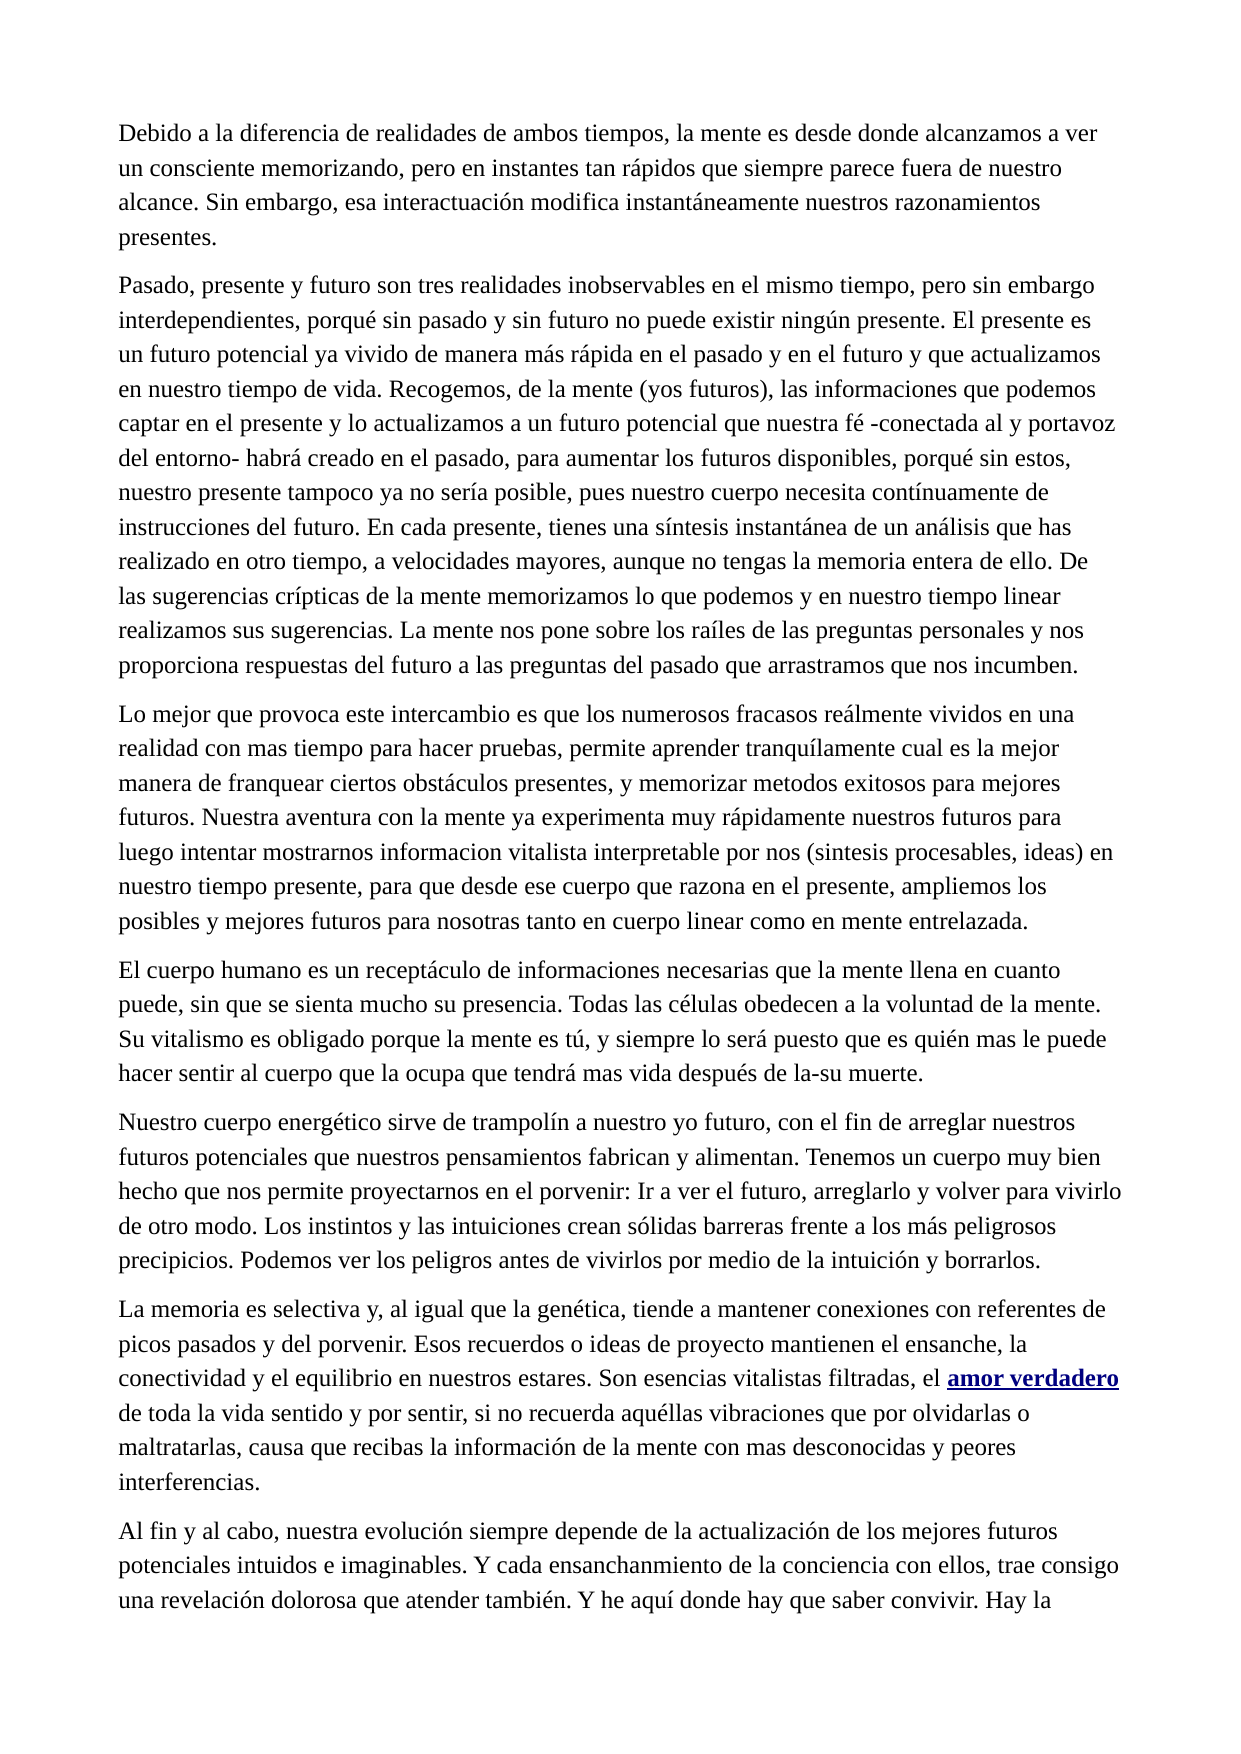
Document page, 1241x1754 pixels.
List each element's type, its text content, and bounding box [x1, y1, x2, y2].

text Debido a la diferencia de realidades de ambos tiempos, la mente es desde donde alcanzamos a ver un consciente memorizando, pero en instantes tan rápidos que siempre parece fuera de nuestro alcance. Sin embargo, esa interactuación modifica instantáneamente nuestros razonamientos presentes. [118, 118, 1122, 250]
text Pasado, presente y futuro son tres realidades inobservables en el mismo tiempo, pero sin embargo interdependientes, porqué sin pasado y sin futuro no puede existir ningún presente. El presente es un futuro potencial ya vivido de manera más rápida en el pasado y en el futuro y que actualizamos en nuestro tiempo de vida. Recogemos, de la mente (yos futuros), las informaciones que podemos captar en el presente y lo actualizamos a un futuro potencial que nuestra fé -conectada al y portavoz del entorno- habrá creado en el pasado, para aumentar los futuros disponibles, porqué sin estos, nuestro presente tampoco ya no sería posible, pues nuestro cuerpo necesita contínuamente de instrucciones del futuro. En cada presente, tienes una síntesis instantánea de un análisis que has realizado en otro tiempo, a velocidades mayores, aunque no tengas la memoria entera de ello. De las sugerencias crípticas de la mente memorizamos lo que podemos y en nuestro tiempo linear realizamos sus sugerencias. La mente nos pone sobre los raíles de las preguntas personales y nos proporciona respuestas del futuro a las preguntas del pasado que arrastramos que nos incumben. [118, 271, 1122, 679]
text La memoria es selectiva y, al igual que la genética, tiende a mantener conexiones con referentes de picos pasados y del porvenir. Esos recuerdos o ideas de proyecto mantienen el ensanche, la conectividad y el equilibrio en nuestros estares. Son esencias vitalistas filtradas, el amor verdadero de toda la vida sentido y por sentir, si no recuerda aquéllas vibraciones que por olvidarlas o maltratarlas, causa que recibas la información de la mente con mas desconocidas y peores interferencias. [118, 1294, 1122, 1496]
text Nuestro cuerpo energético sirve de trampolín a nuestro yo futuro, con el fin de arreglar nuestros futuros potenciales que nuestros pensamientos fabrican y alimentan. Tenemos un cuerpo muy bien hecho que nos permite proyectarnos en el porvenir: Ir a ver el futuro, arreglarlo y volver para vivirlo de otro modo. Los instintos y las intuiciones crean sólidas barreras frente a los más peligrosos precipicios. Podemos ver los peligros antes de vivirlos por medio de la intuición y borrarlos. [118, 1107, 1122, 1274]
text El cuerpo humano es un receptáculo de informaciones necesarias que la mente llena en cuanto puede, sin que se sienta mucho su presencia. Todas las células obedecen a la voluntad de la mente. Su vitalismo es obligado porque la mente es tú, y siempre lo será puesto que es quién mas le puede hacer sentir al cuerpo que la ocupa que tendrá mas vida después de la-su muerte. [118, 955, 1122, 1087]
text Al fin y al cabo, nuestra evolución siempre depende de la actualización de los mejores futuros potenciales intuidos e imaginables. Y cada ensanchanmiento de la conciencia con ellos, trae consigo una revelación dolorosa que atender también. Y he aquí donde hay que saber convivir. Hay la [118, 1516, 1122, 1613]
text Lo mejor que provoca este intercambio es que los numerosos fracasos reálmente vividos en una realidad con mas tiempo para hacer pruebas, permite aprender tranquílamente cual es la mejor manera de franquear ciertos obstáculos presentes, y memorizar metodos exitosos para mejores futuros. Nuestra aventura con la mente ya experimenta muy rápidamente nuestros futuros para luego intentar mostrarnos informacion vitalista interpretable por nos (sintesis procesables, ideas) en nuestro tiempo presente, para que desde ese cuerpo que razona en el presente, ampliemos los posibles y mejores futuros para nosotras tanto en cuerpo linear como en mente entrelazada. [118, 699, 1122, 934]
